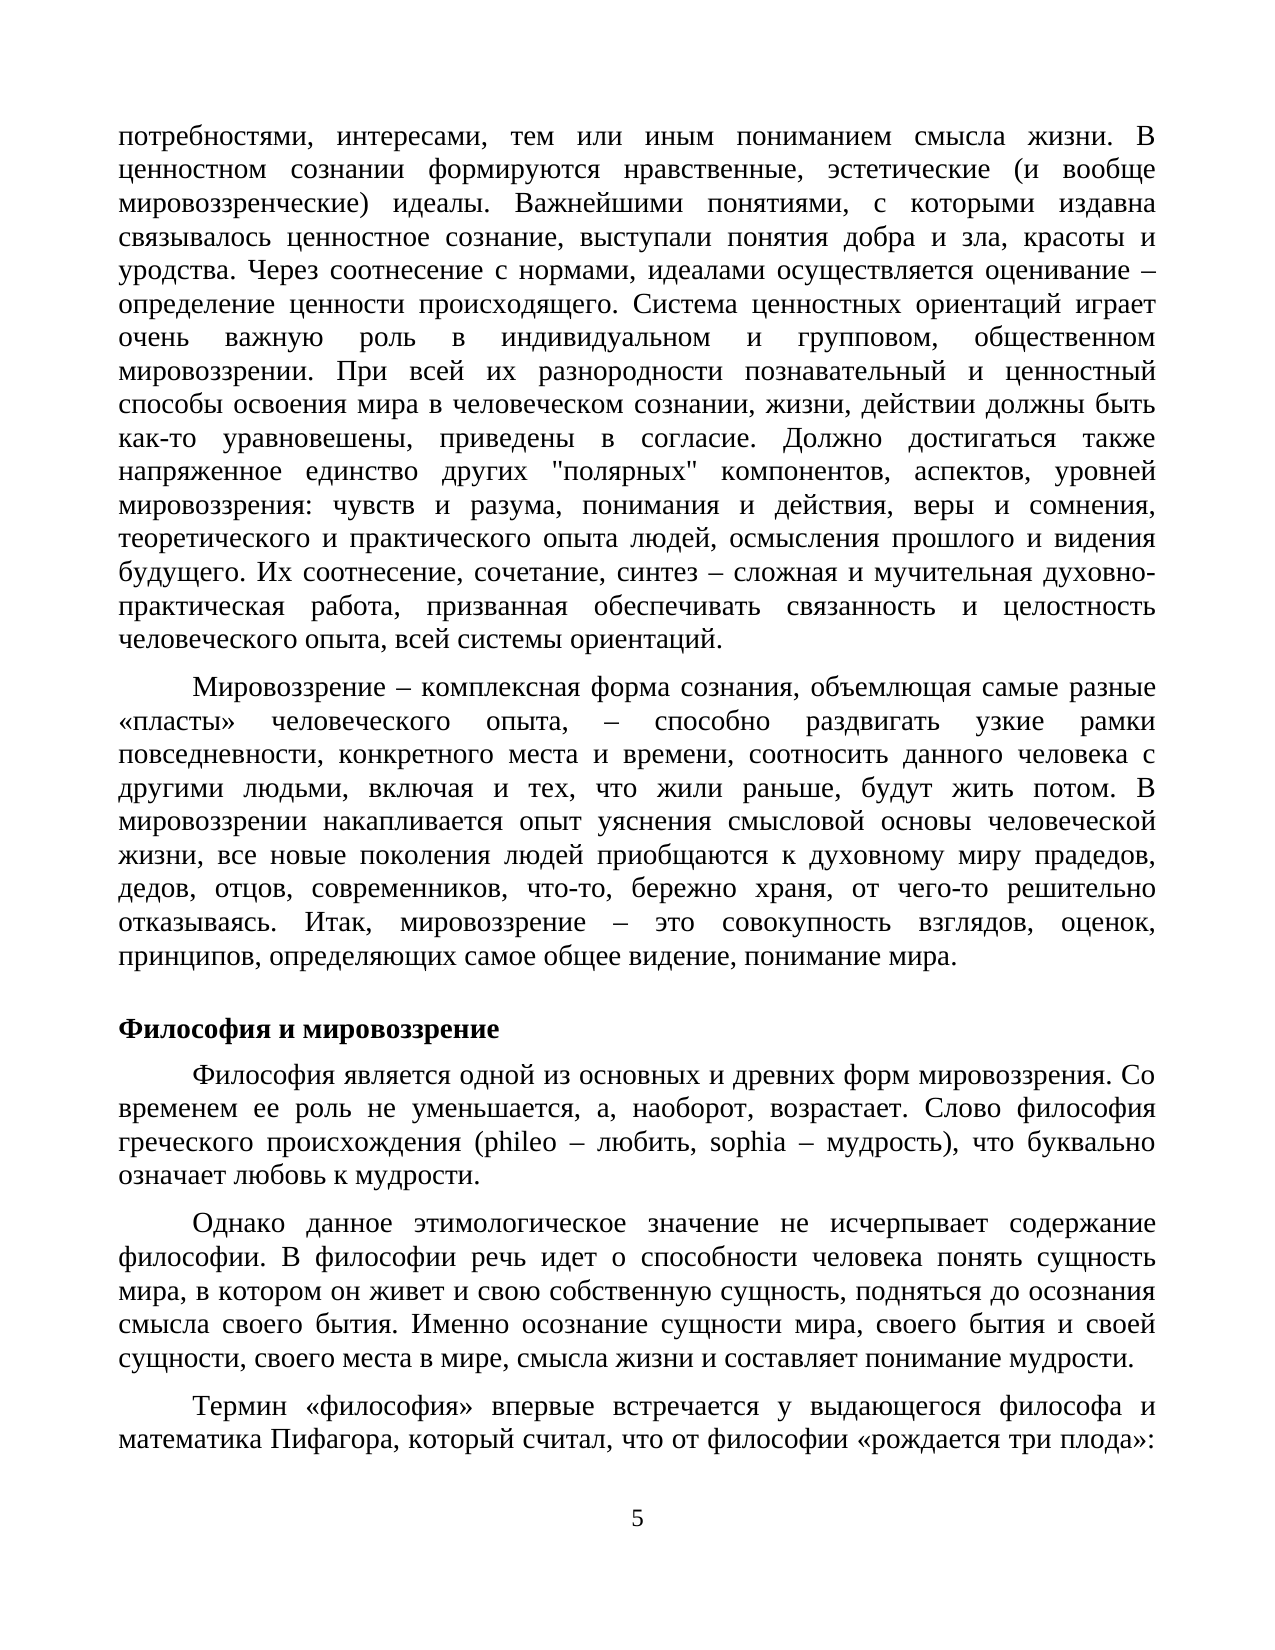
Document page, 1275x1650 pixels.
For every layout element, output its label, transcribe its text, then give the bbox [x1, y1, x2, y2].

text Однако данное этимологическое значение не исчерпывает содержание философии. В философии речь идет о способности человека понять сущность мира, в котором он живет и свою собственную сущность, подняться до осознания смысла своего бытия. Именно осознание сущности мира, своего бытия и своей сущности, своего места в мире, смысла жизни и составляет понимание мудрости. [118, 1206, 1157, 1373]
text Философия является одной из основных и древних форм мировоззрения. Со временем ее роль не уменьшается, а, наоборот, возрастает. Слово философия греческого происхождения (phileo – любить, sophia – мудрость), что буквально означает любовь к мудрости. [118, 1057, 1157, 1191]
text потребностями, интересами, тем или иным пониманием смысла жизни. В ценностном сознании формируются нравственные, эстетические (и вообще мировоззренческие) идеалы. Важнейшими понятиями, с которыми издавна связывалось ценностное сознание, выступали понятия добра и зла, красоты и уродства. Через соотнесение с нормами, идеалами осуществляется оценивание – определение ценности происходящего. Система ценностных ориентаций играет очень важную роль в индивидуальном и групповом, общественном мировоззрении. При всей их разнородности познавательный и ценностный способы освоения мира в человеческом сознании, жизни, действии должны быть как-то уравновешены, приведены в согласие. Должно достигаться также напряженное единство других "полярных" компонентов, аспектов, уровней мировоззрения: чувств и разума, понимания и действия, веры и сомнения, теоретического и практического опыта людей, осмысления прошлого и видения будущего. Их соотнесение, сочетание, синтез – сложная и мучительная духовно-практическая работа, призванная обеспечивать связанность и целостность человеческого опыта, всей системы ориентаций. [118, 118, 1157, 655]
text Термин «философия» впервые встречается у выдающегося философа и математика Пифагора, который считал, что от философии «рождается три плода»: [118, 1388, 1157, 1455]
subtitle Философия и мировоззрение [118, 1011, 1157, 1044]
text Мировоззрение – комплексная форма сознания, объемлющая самые разные «пласты» человеческого опыта, – способно раздвигать узкие рамки повседневности, конкретного места и времени, соотносить данного человека с другими людьми, включая и тех, что жили раньше, будут жить потом. В мировоззрении накапливается опыт уяснения смысловой основы человеческой жизни, все новые поколения людей приобщаются к духовному миру прадедов, дедов, отцов, современников, что-то, бережно храня, от чего-то решительно отказываясь. Итак, мировоззрение – это совокупность взглядов, оценок, принципов, определяющих самое общее видение, понимание мира. [118, 669, 1157, 971]
